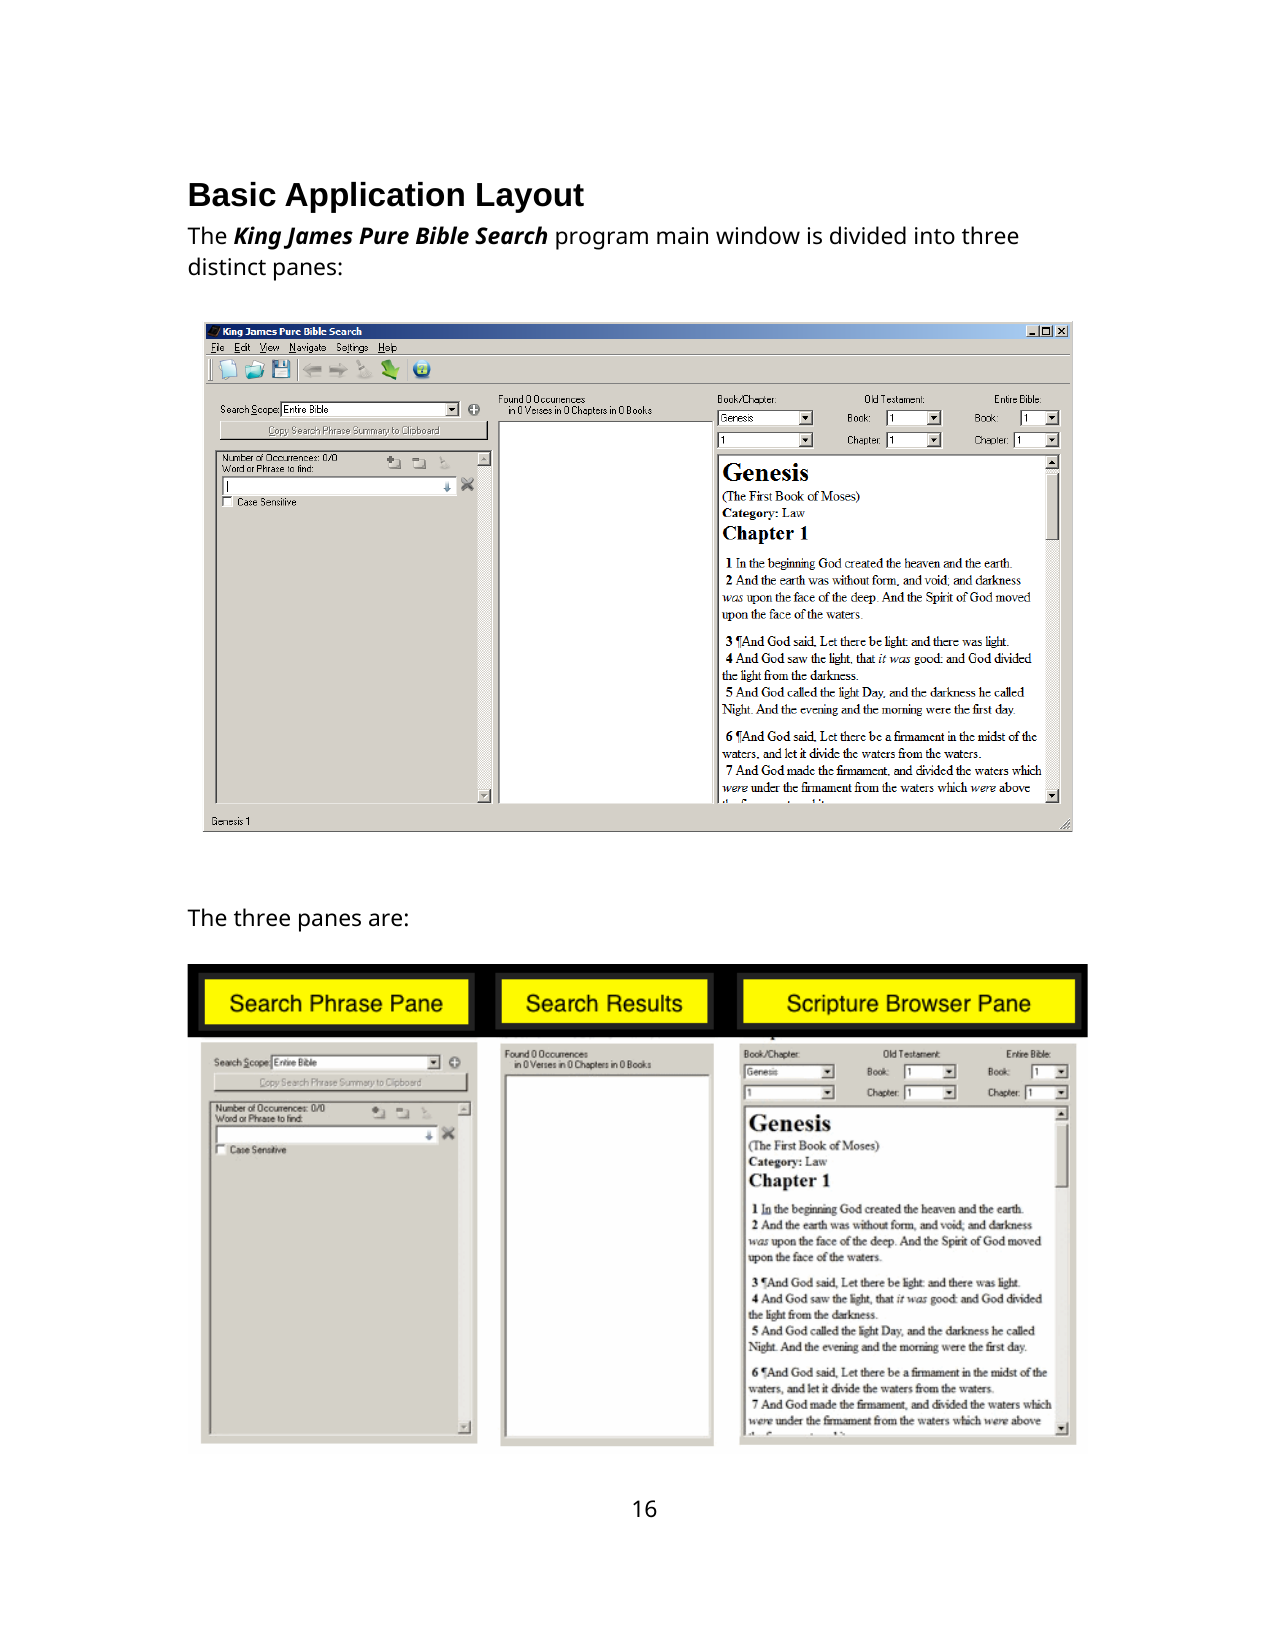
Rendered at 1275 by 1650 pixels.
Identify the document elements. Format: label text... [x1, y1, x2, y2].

picture [202, 321, 1073, 832]
text The three panes are: [187, 902, 1087, 933]
picture [187, 964, 1088, 1454]
text The King James Pure Bible Search program main window is divided into three distinct panes: [187, 220, 1087, 282]
subtitle Basic Application Layout [187, 175, 1087, 213]
